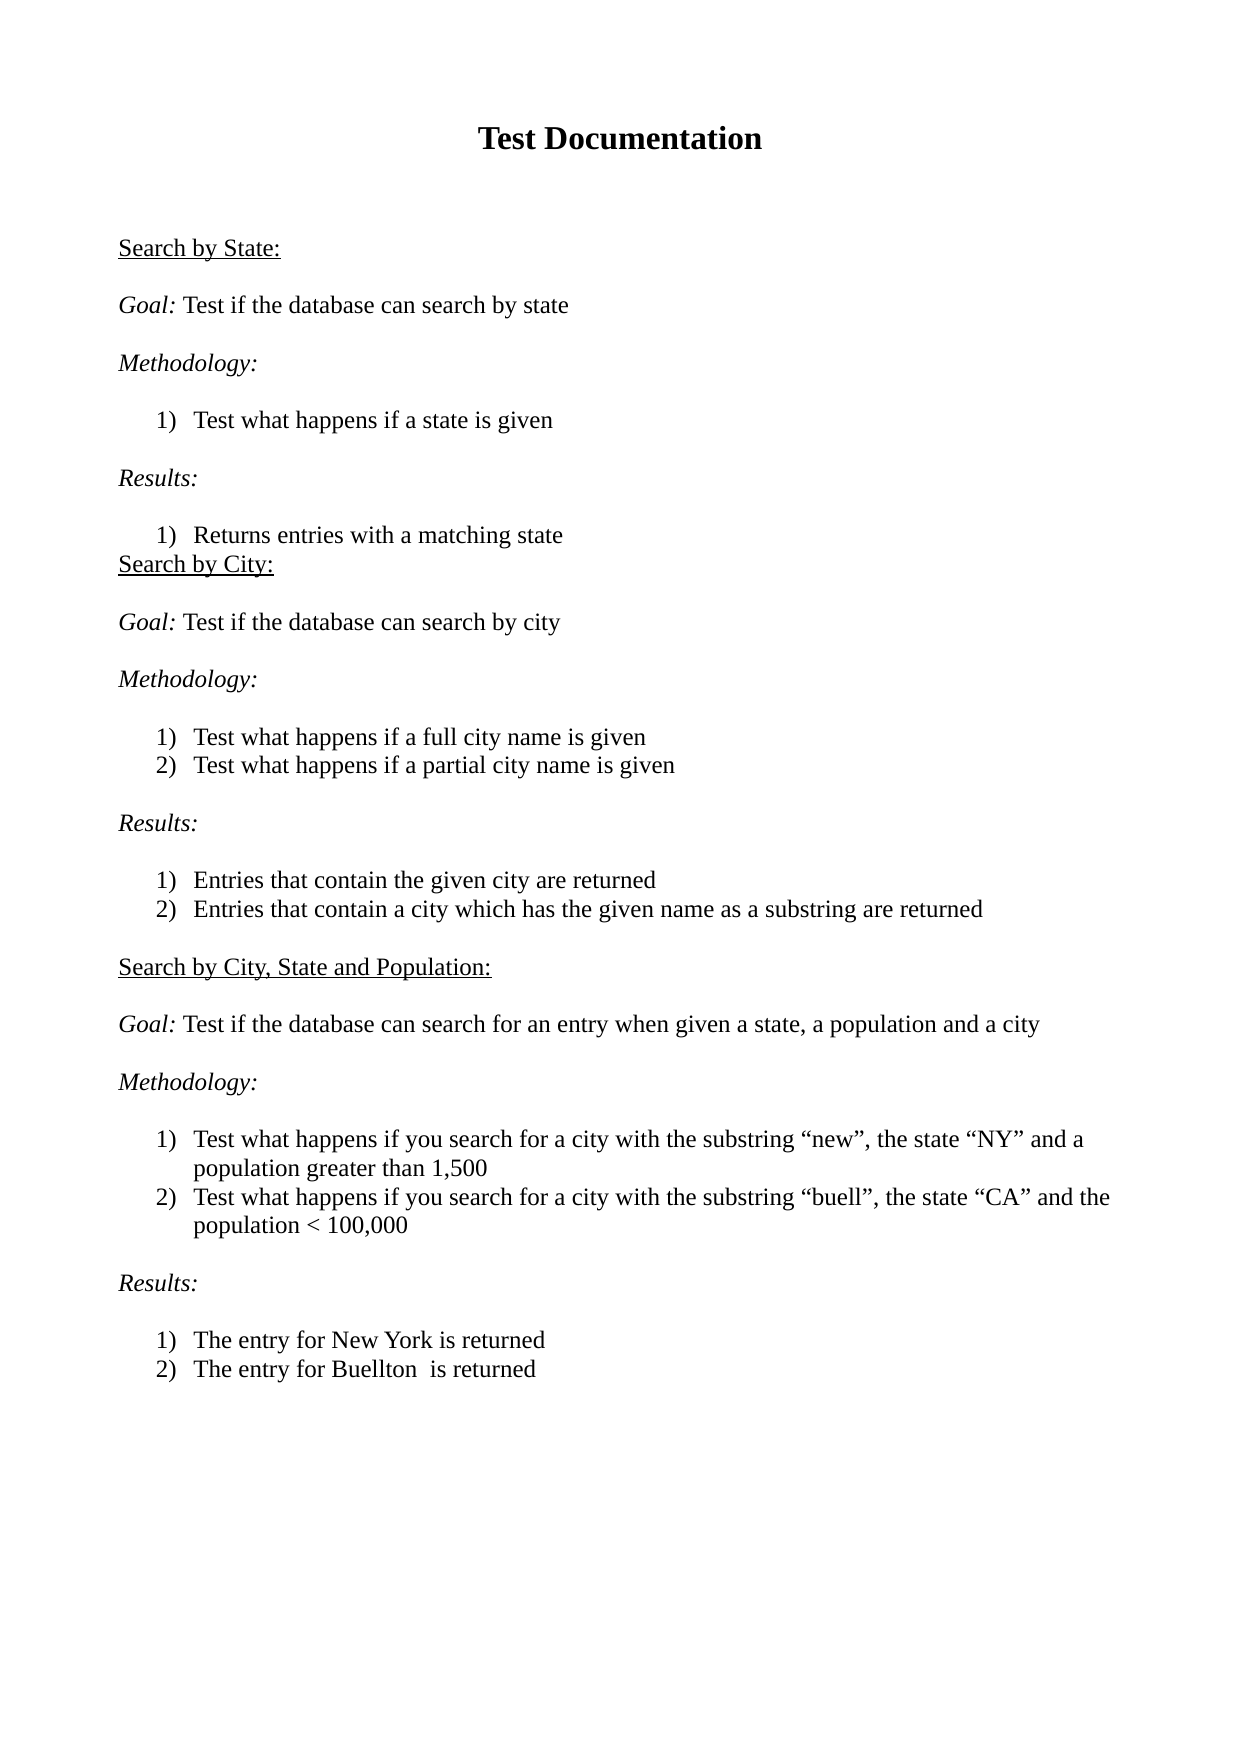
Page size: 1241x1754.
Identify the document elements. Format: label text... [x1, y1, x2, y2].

text Goal: Test if the database can search for an entry when given a state, a population and a city [118, 1009, 1122, 1038]
text Methodology: [118, 1067, 1122, 1096]
text Results: [118, 463, 1122, 492]
text Search by City, State and Population: [118, 952, 1122, 981]
text Methodology: [118, 664, 1122, 693]
list Test what happens if a partial city name is given [156, 751, 1122, 779]
list Test what happens if a full city name is given [156, 722, 1122, 751]
list Entries that contain the given city are returned [156, 866, 1122, 894]
text Test Documentation [118, 118, 1122, 156]
list Returns entries with a matching state [156, 521, 1122, 549]
list Entries that contain a city which has the given name as a substring are returned [156, 894, 1122, 923]
list The entry for New York is returned [156, 1326, 1122, 1354]
list Test what happens if you search for a city with the substring “buell”, the state “CA” and the population < 100,000 [156, 1182, 1122, 1239]
list Test what happens if a state is given [156, 406, 1122, 434]
list The entry for Buellton is returned [156, 1354, 1122, 1383]
text Results: [118, 808, 1122, 837]
text Methodology: [118, 348, 1122, 377]
list Test what happens if you search for a city with the substring “new”, the state “NY” and a population greater than 1,500 [156, 1124, 1122, 1182]
text Search by State: [118, 233, 1122, 262]
text Goal: Test if the database can search by state [118, 291, 1122, 319]
text Goal: Test if the database can search by city [118, 607, 1122, 636]
text Results: [118, 1268, 1122, 1297]
text Search by City: [118, 549, 1122, 578]
